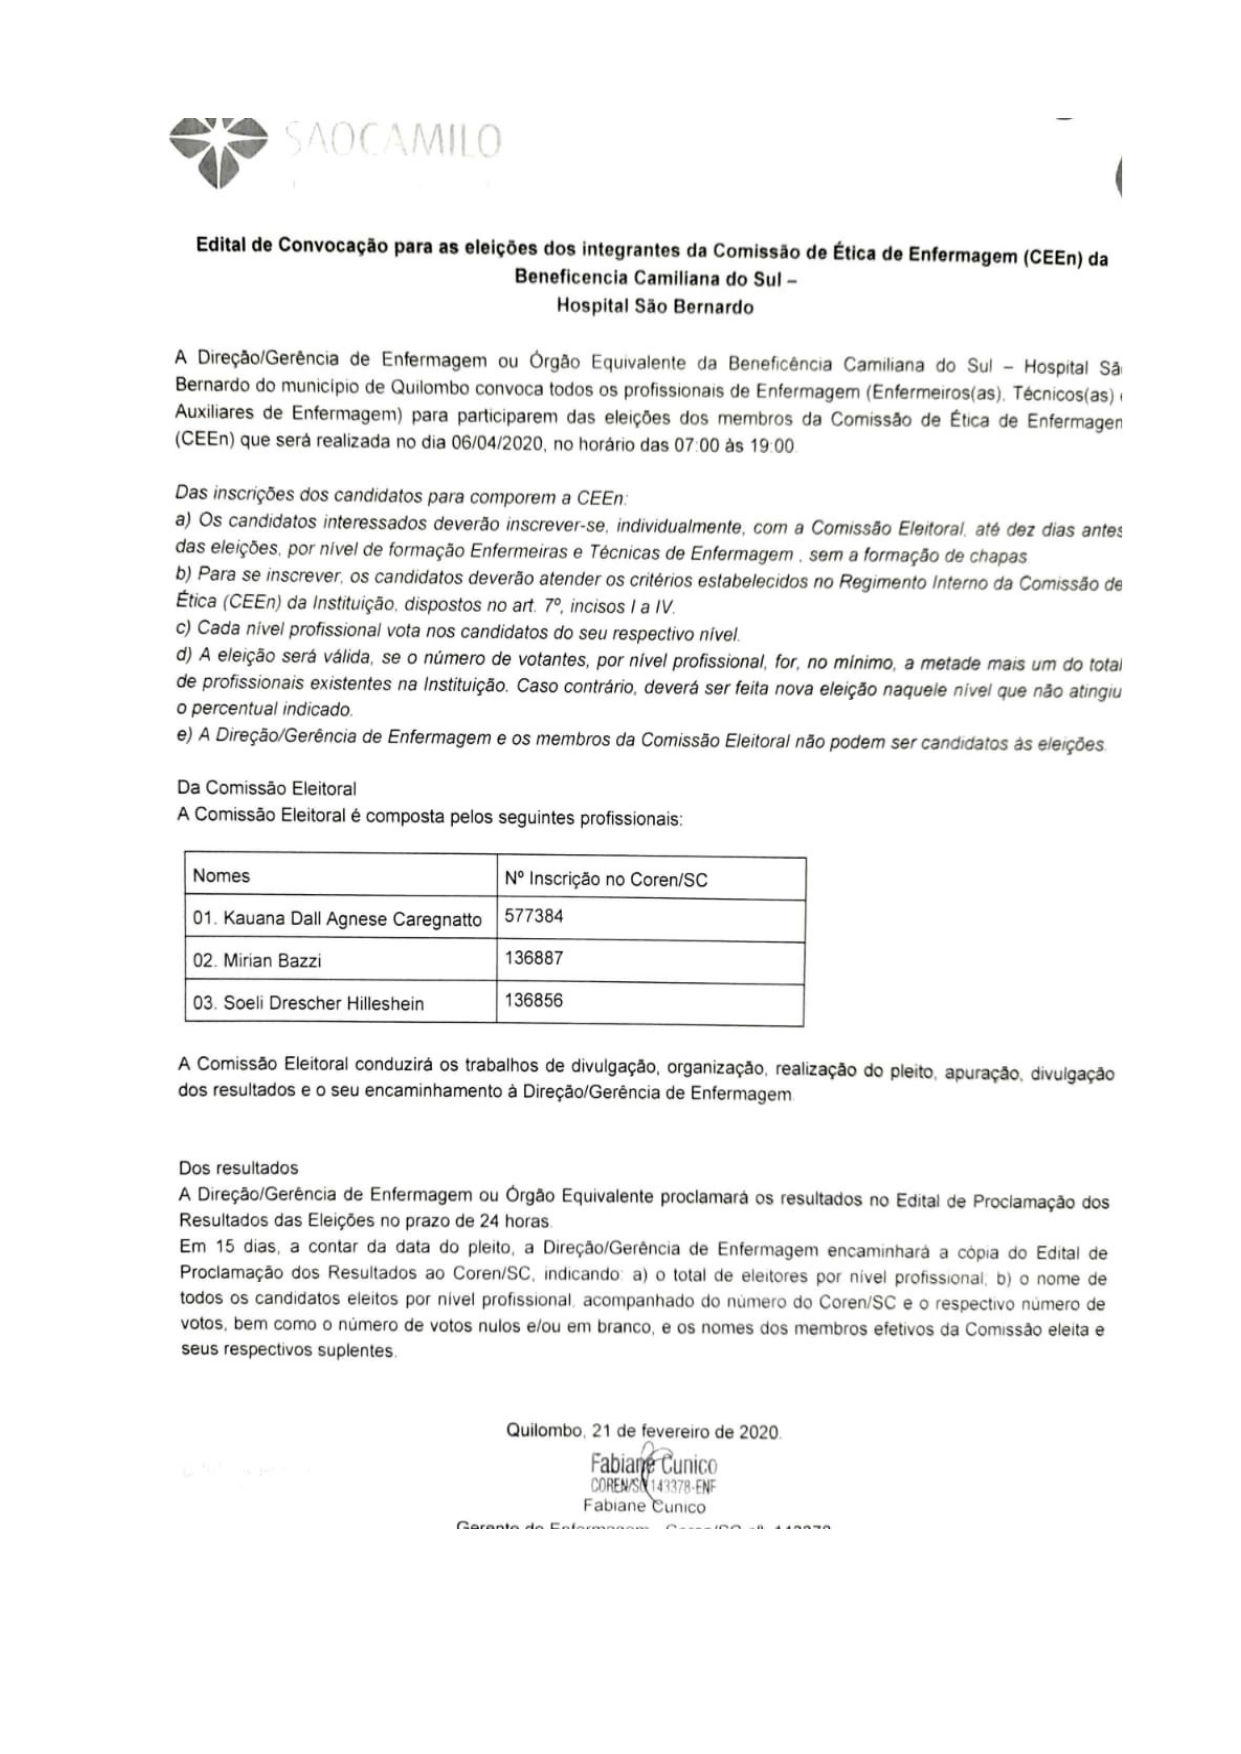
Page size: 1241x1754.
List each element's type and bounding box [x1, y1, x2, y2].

picture [118, 118, 1123, 1529]
